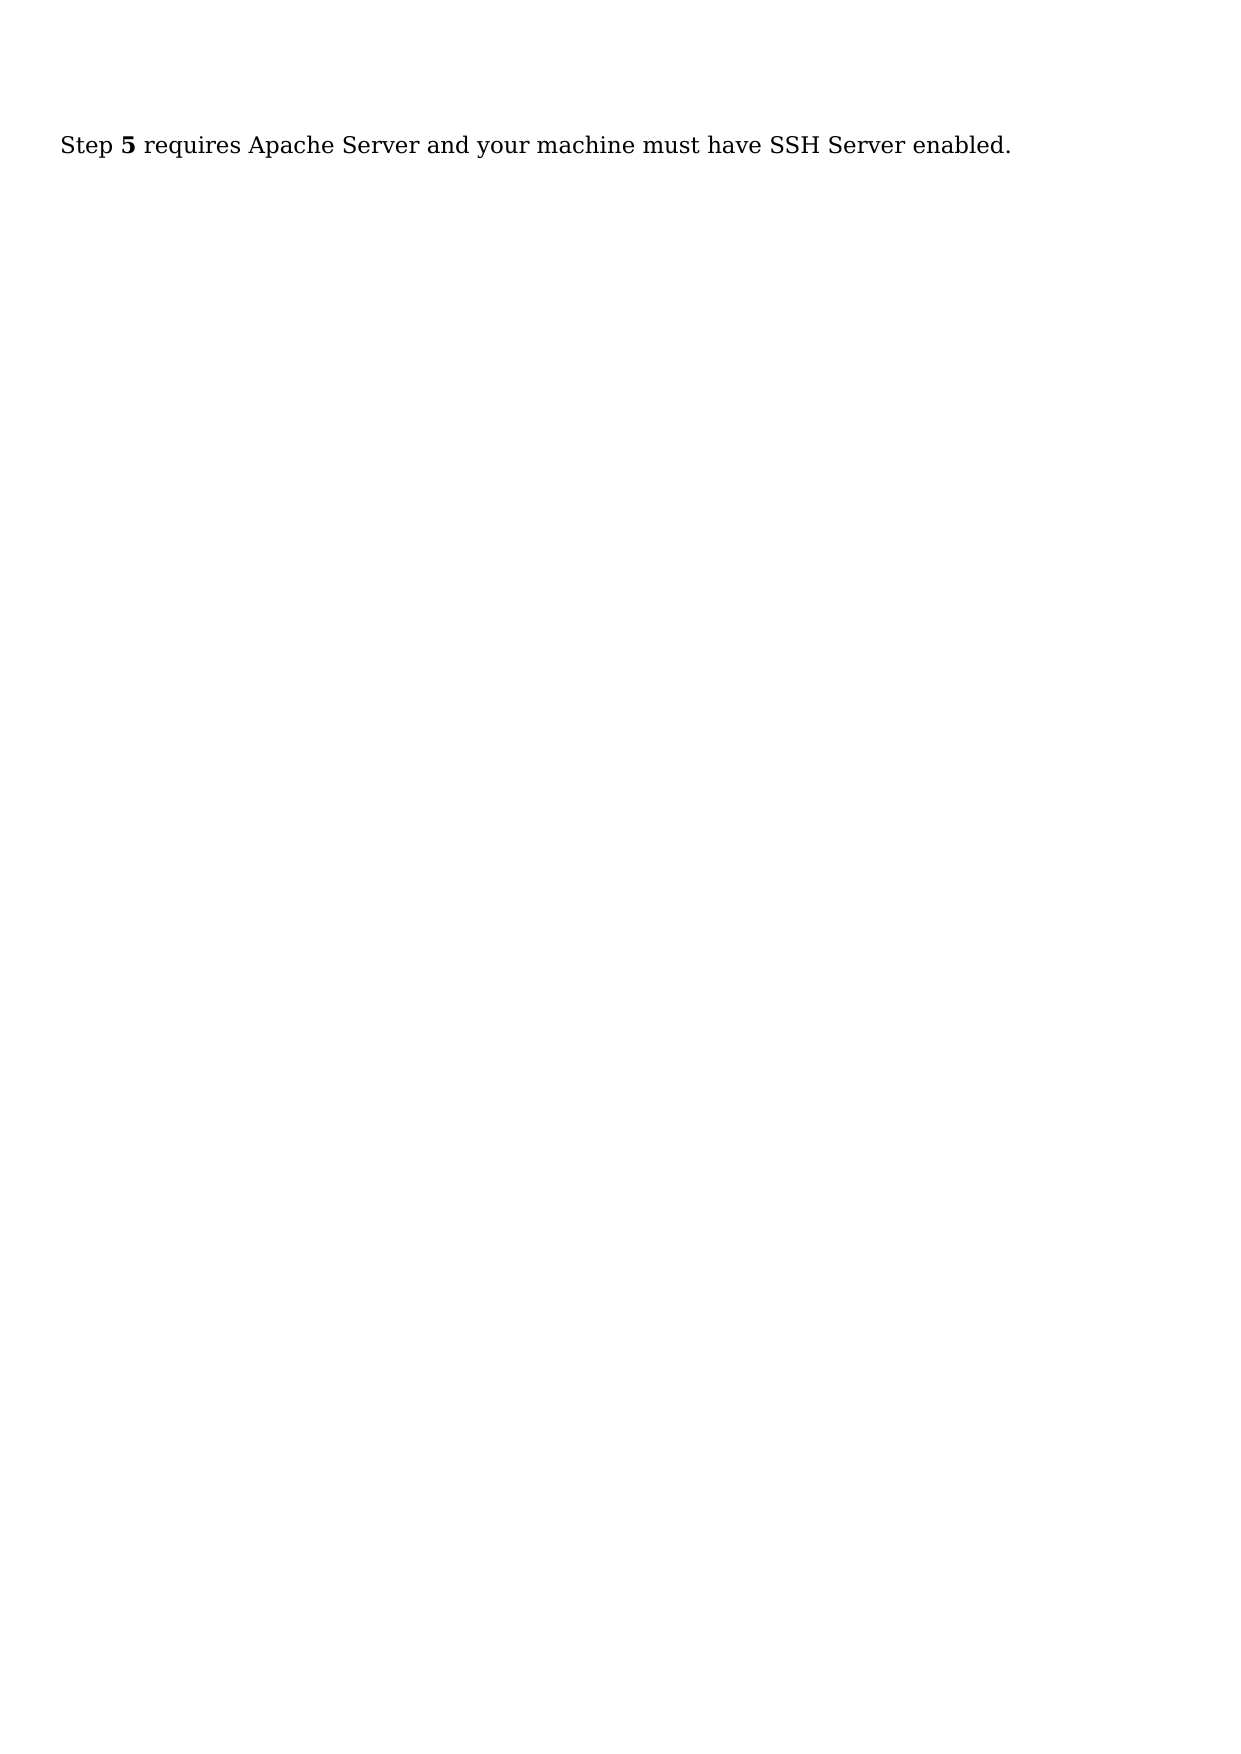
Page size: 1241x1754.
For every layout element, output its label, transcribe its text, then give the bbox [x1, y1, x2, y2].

text Step 5 requires Apache Server and your machine must have SSH Server enabled. [60, 132, 1181, 159]
